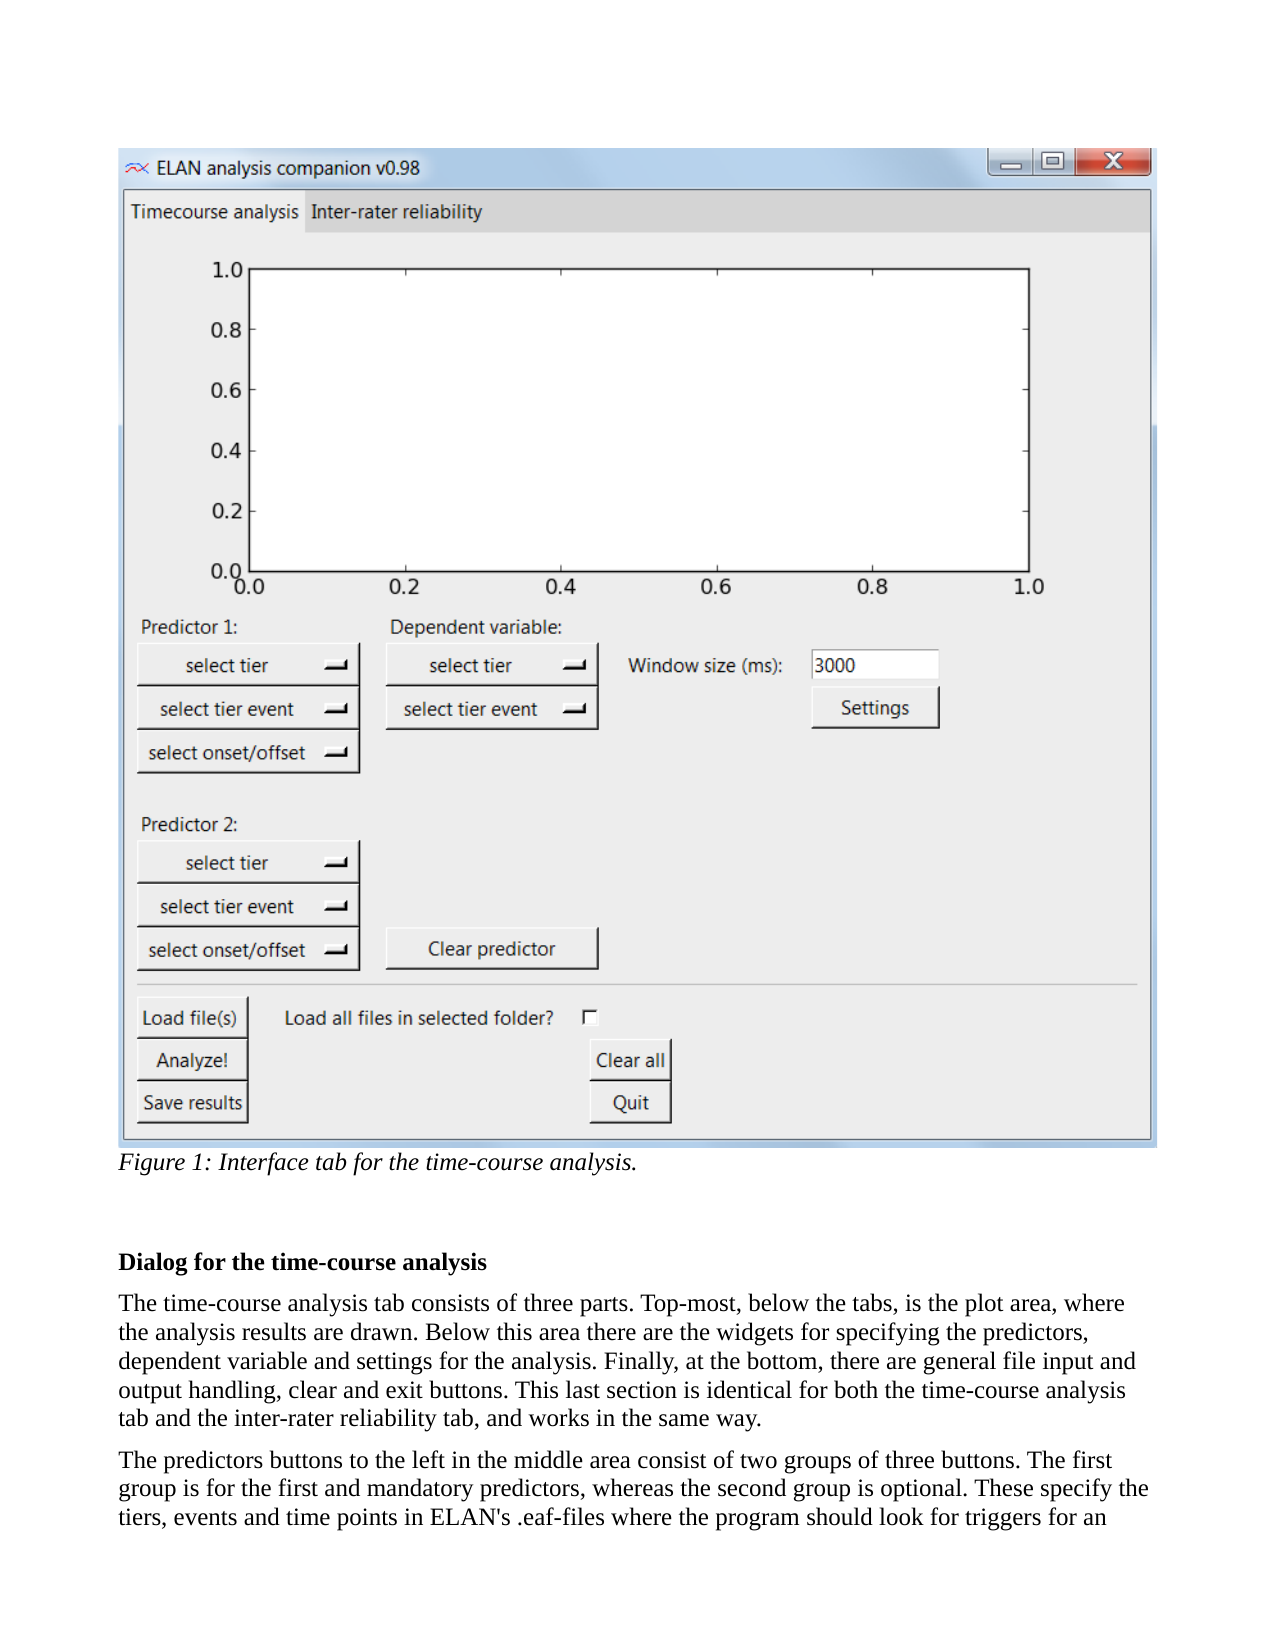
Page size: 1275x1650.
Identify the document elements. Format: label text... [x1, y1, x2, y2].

text Figure 1: Interface tab for the time-course analysis. [118, 1148, 1157, 1176]
text The predictors buttons to the left in the middle area consist of two groups of three buttons. The first group is for the first and mandatory predictors, whereas the second group is optional. These specify the tiers, events and time points in ELAN's .eaf-files where the program should look for triggers for an [118, 1445, 1157, 1531]
subtitle Dialog for the time-course analysis [118, 1247, 1157, 1276]
text The time-course analysis tab consists of three parts. Top-most, below the tabs, is the plot area, where the analysis results are drawn. Below this area there are the widgets for specifying the predictors, dependent variable and settings for the analysis. Finally, at the bottom, there are general file input and output handling, clear and exit buttons. This last section is identical for both the time-course analysis tab and the inter-rater reliability tab, and works in the same way. [118, 1288, 1157, 1432]
picture [118, 148, 1158, 1148]
